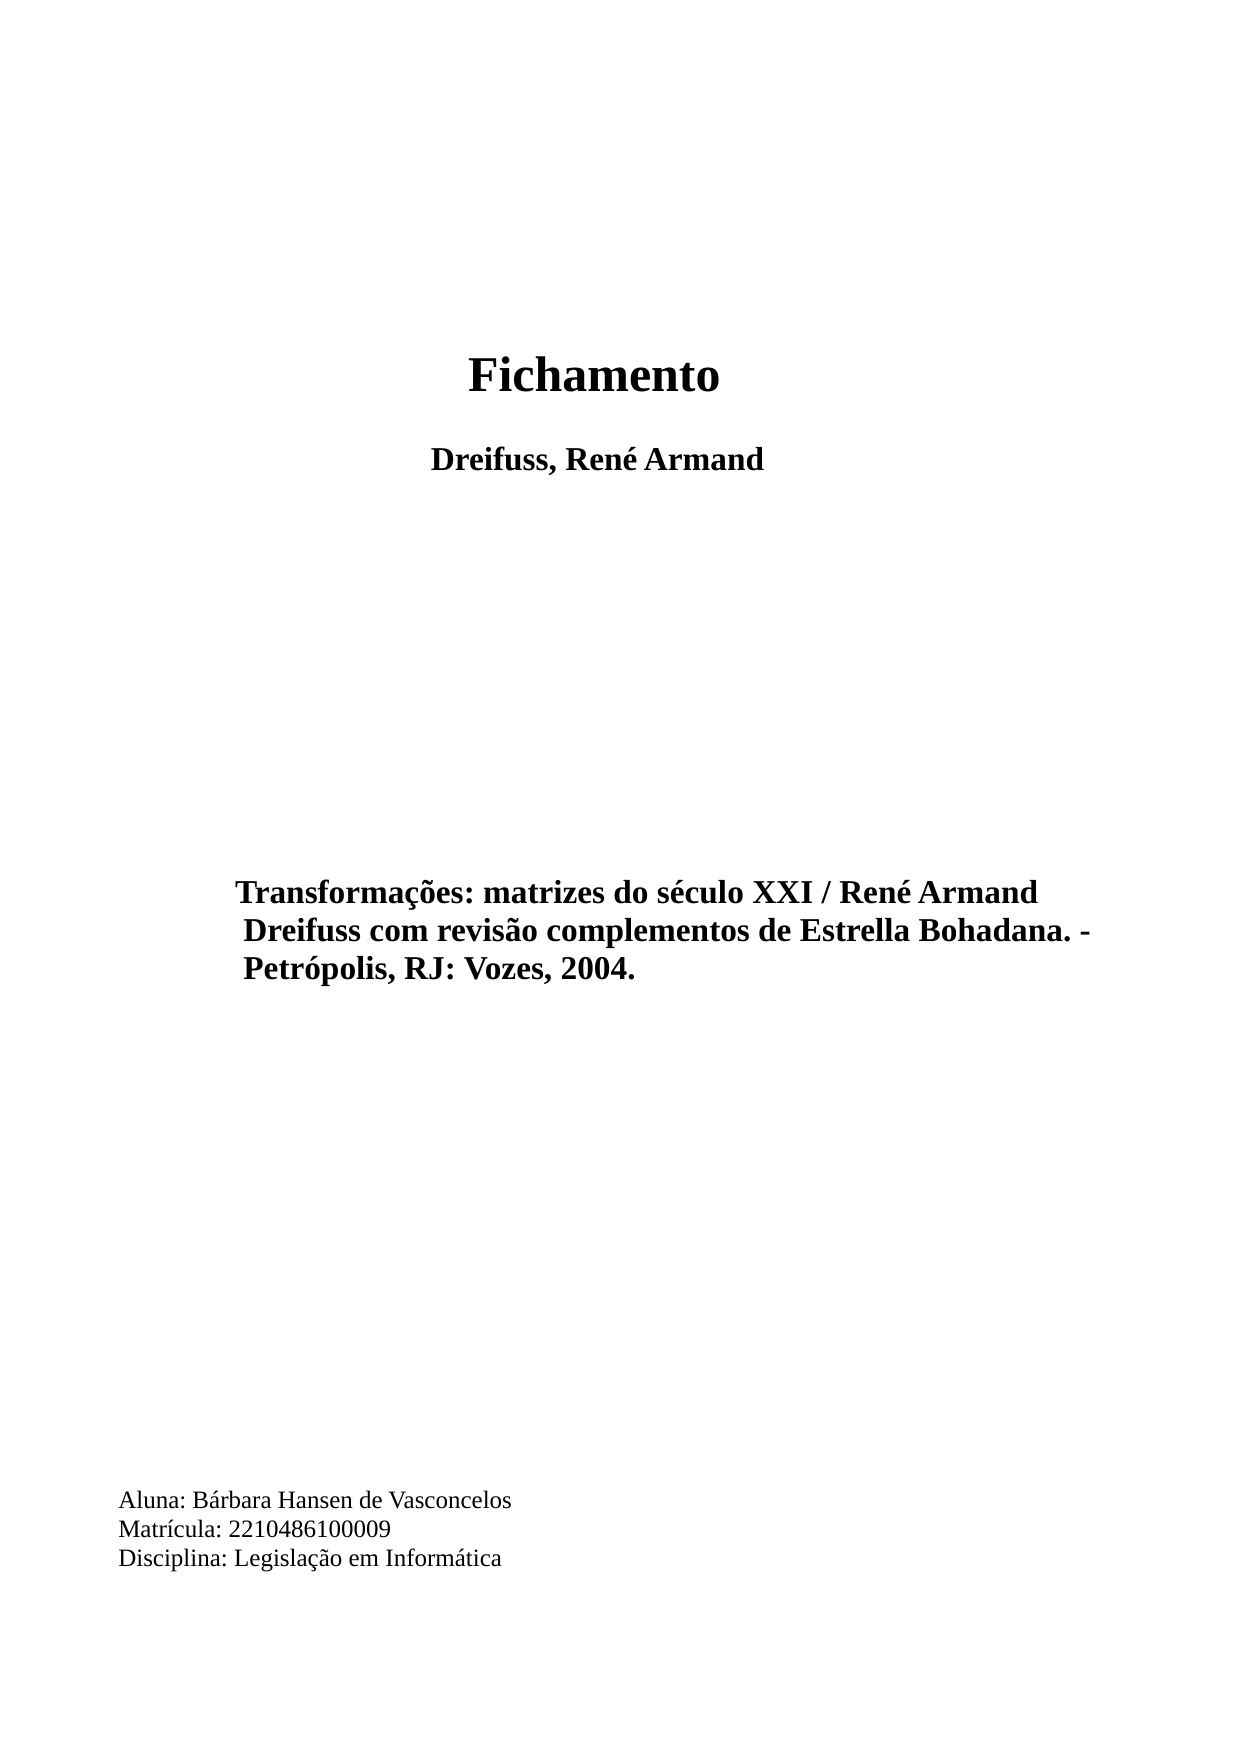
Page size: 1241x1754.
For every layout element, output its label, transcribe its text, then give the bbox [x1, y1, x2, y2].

text Petrópolis, RJ: Vozes, 2004. [118, 948, 1122, 987]
text Matrícula: 2210486100009 [118, 1514, 1122, 1543]
text Dreifuss com revisão complementos de Estrella Bohadana. - [118, 910, 1122, 948]
text Disciplina: Legislação em Informática [118, 1543, 1122, 1571]
text Fichamento [124, 344, 1122, 402]
text Aluna: Bárbara Hansen de Vasconcelos [118, 1485, 1122, 1514]
text Transformações: matrizes do século XXI / René Armand [118, 872, 1122, 910]
subtitle Dreifuss, René Armand [118, 439, 1122, 478]
